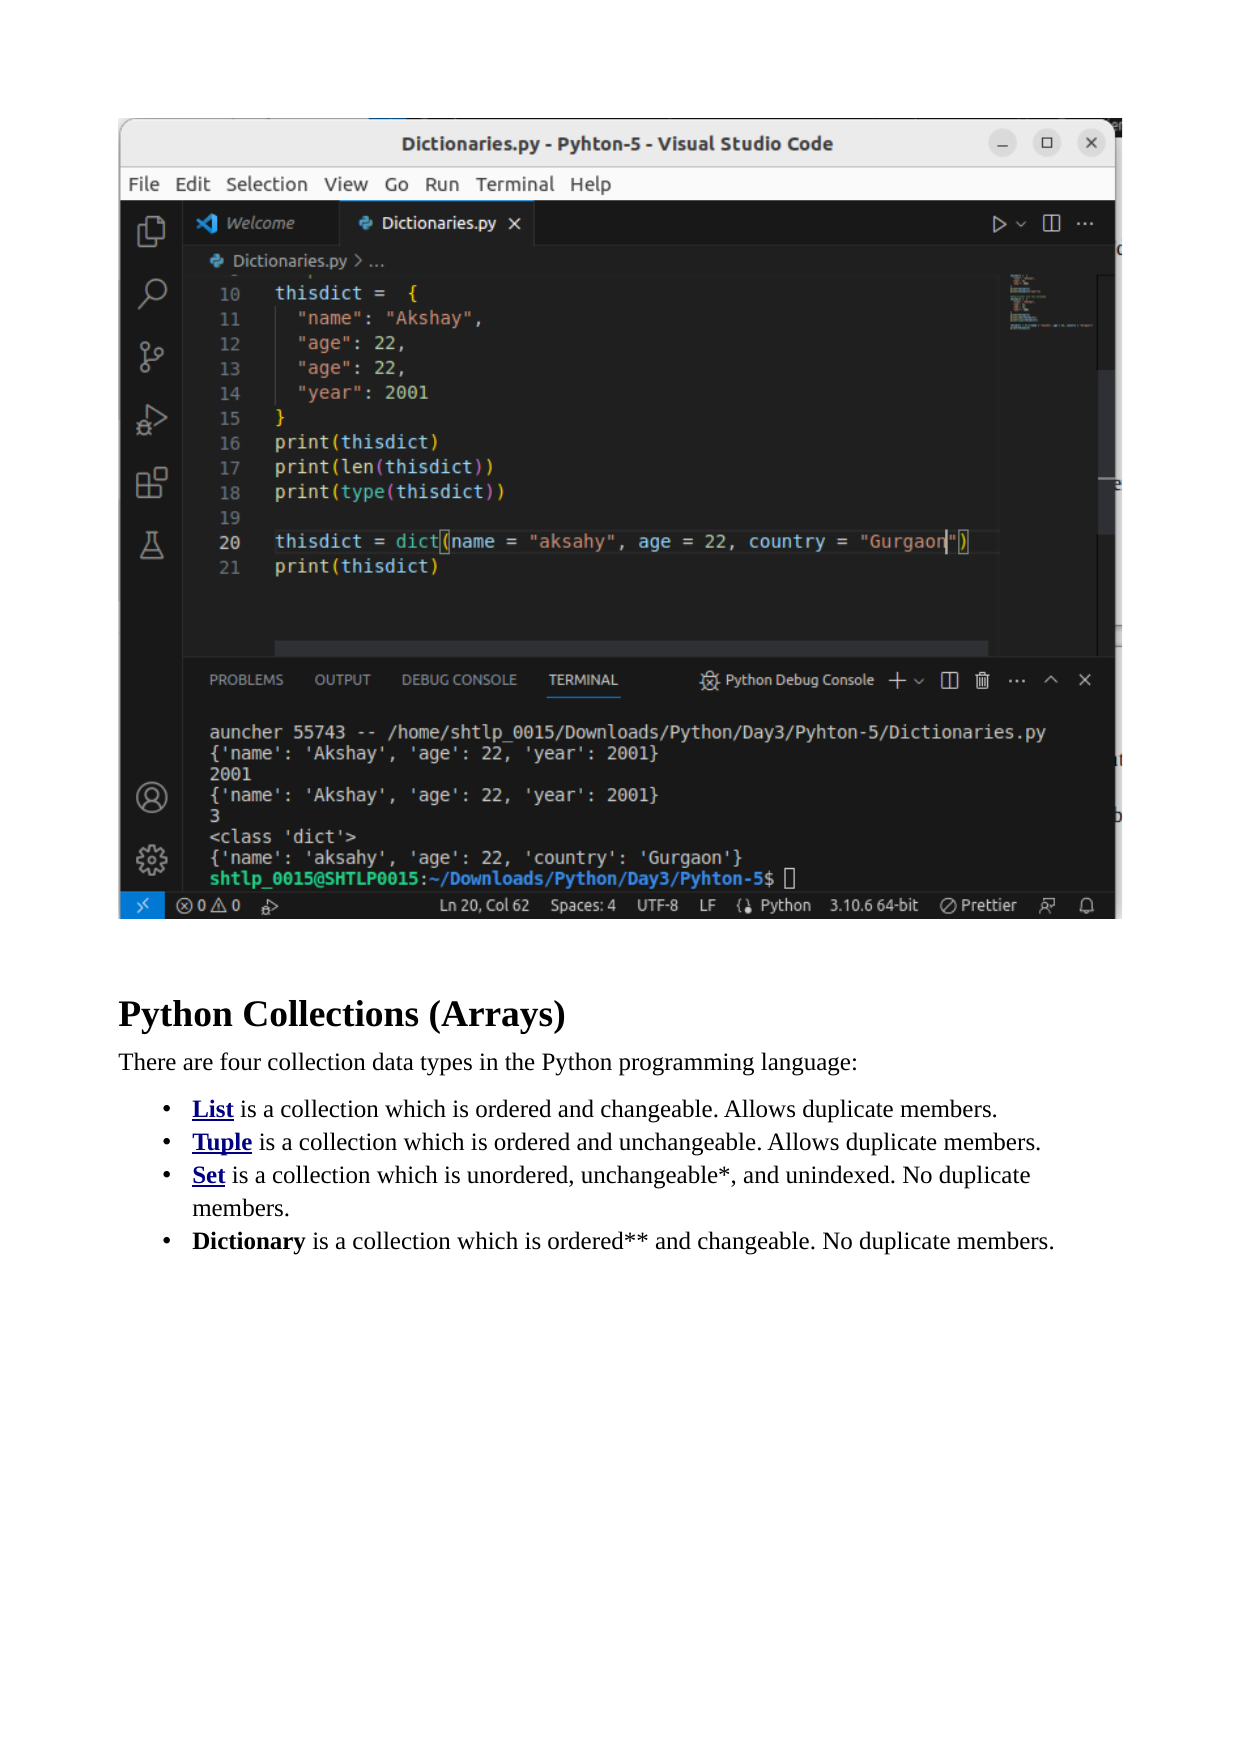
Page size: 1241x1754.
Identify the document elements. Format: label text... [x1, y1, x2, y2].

picture [118, 118, 1123, 919]
list List is a collection which is ordered and changeable. Allows duplicate members. [162, 1094, 1122, 1123]
subtitle Python Collections (Arrays) [118, 991, 1122, 1034]
text There are four collection data types in the Python programming language: [118, 1047, 1122, 1075]
list Tuple is a collection which is ordered and unchangeable. Allows duplicate members. [162, 1127, 1122, 1156]
list Set is a collection which is unordered, unchangeable*, and unindexed. No duplicate members. [162, 1160, 1122, 1222]
list Dictionary is a collection which is ordered** and changeable. No duplicate members. [162, 1226, 1122, 1255]
